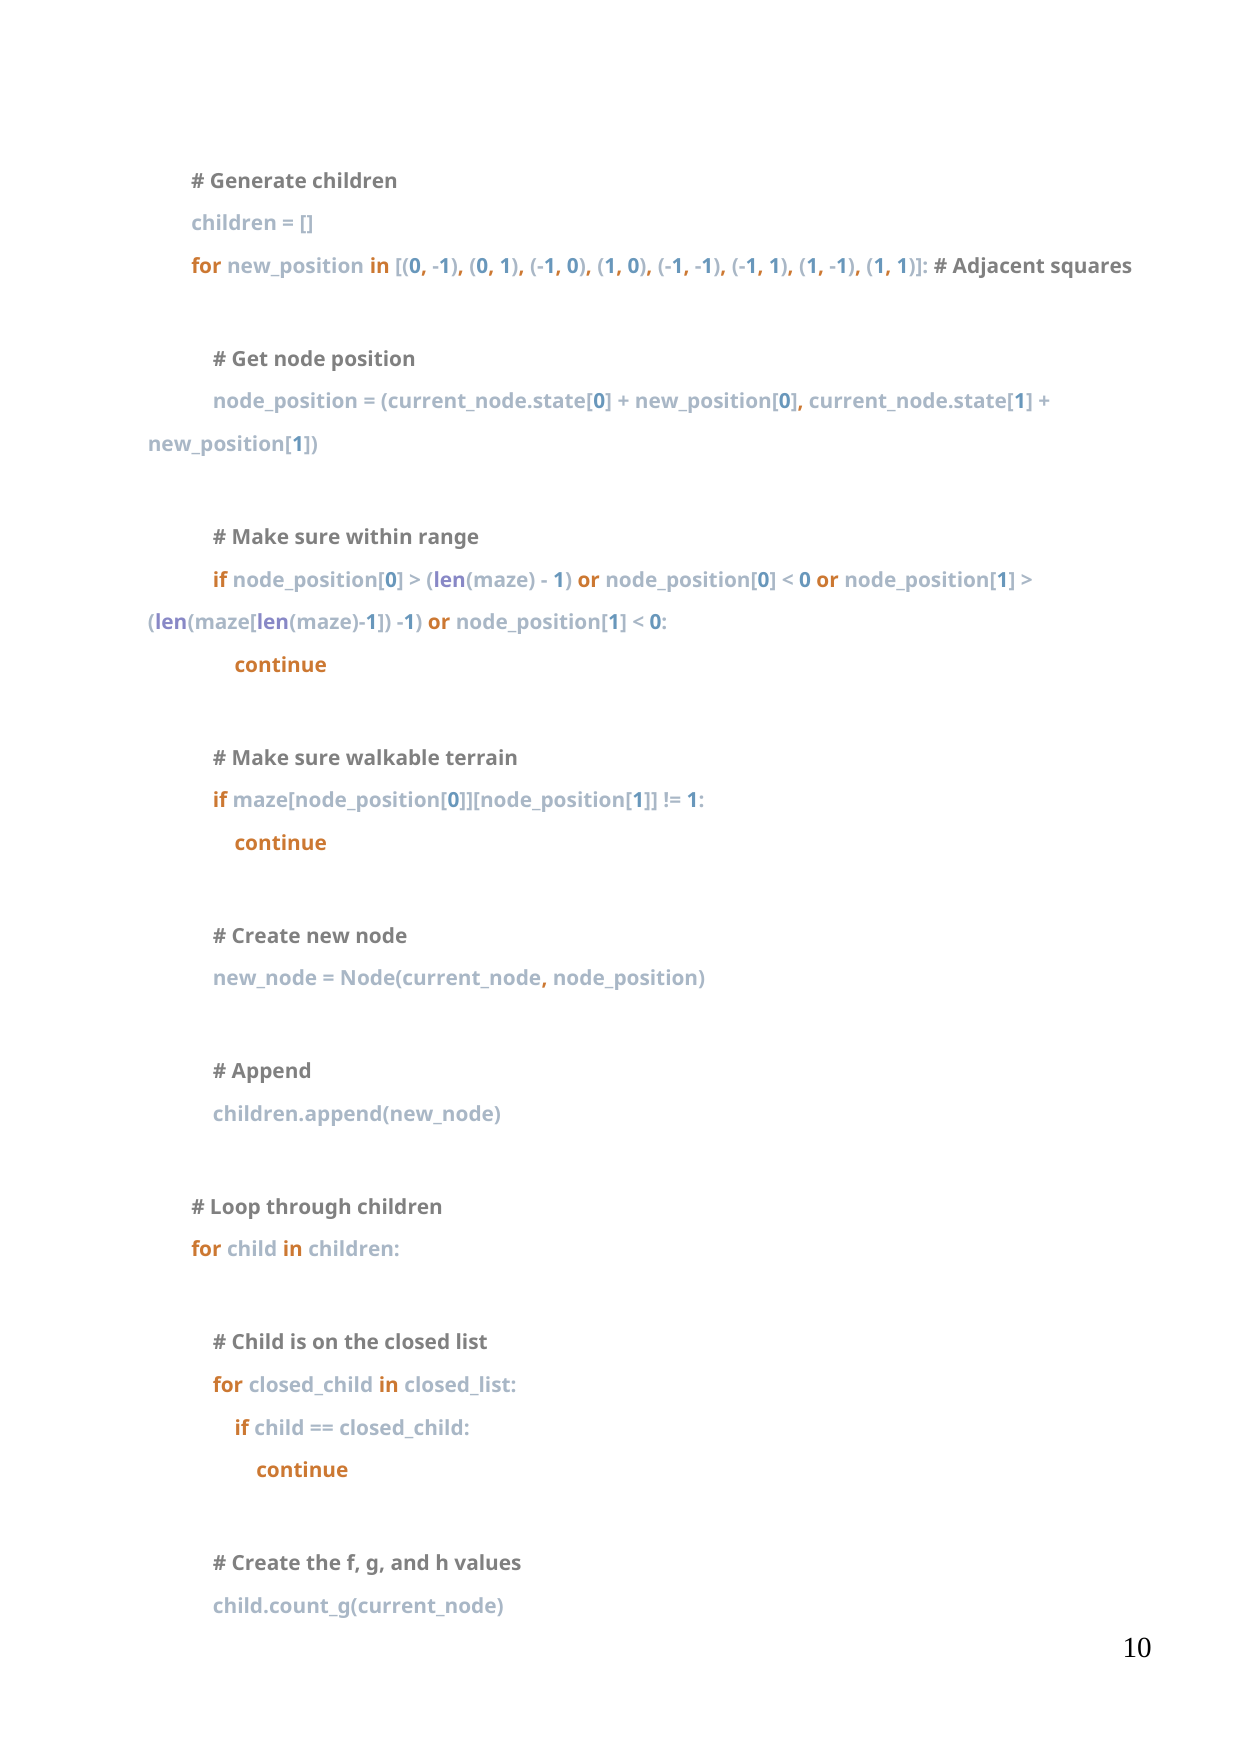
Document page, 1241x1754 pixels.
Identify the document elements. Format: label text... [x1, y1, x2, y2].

text # Generate children children = [] for new_position in [(0, -1), (0, 1), (-1, 0), (1, 0), (-1, -1), (-1, 1), (1, -1), (1, 1)]: # Adjacent squares # Get node position node_position = (current_node.state[0] + new_position[0], current_node.state[1] + new_position[1]) # Make sure within range if node_position[0] > (len(maze) - 1) or node_position[0] < 0 or node_position[1] > (len(maze[len(maze)-1]) -1) or node_position[1] < 0: continue # Make sure walkable terrain if maze[node_position[0]][node_position[1]] != 1: continue # Create new node new_node = Node(current_node, node_position) # Append children.append(new_node) # Loop through children for child in children: # Child is on the closed list for closed_child in closed_list: if child == closed_child: continue # Create the f, g, and h values child.count_g(current_node) [148, 118, 1152, 1619]
